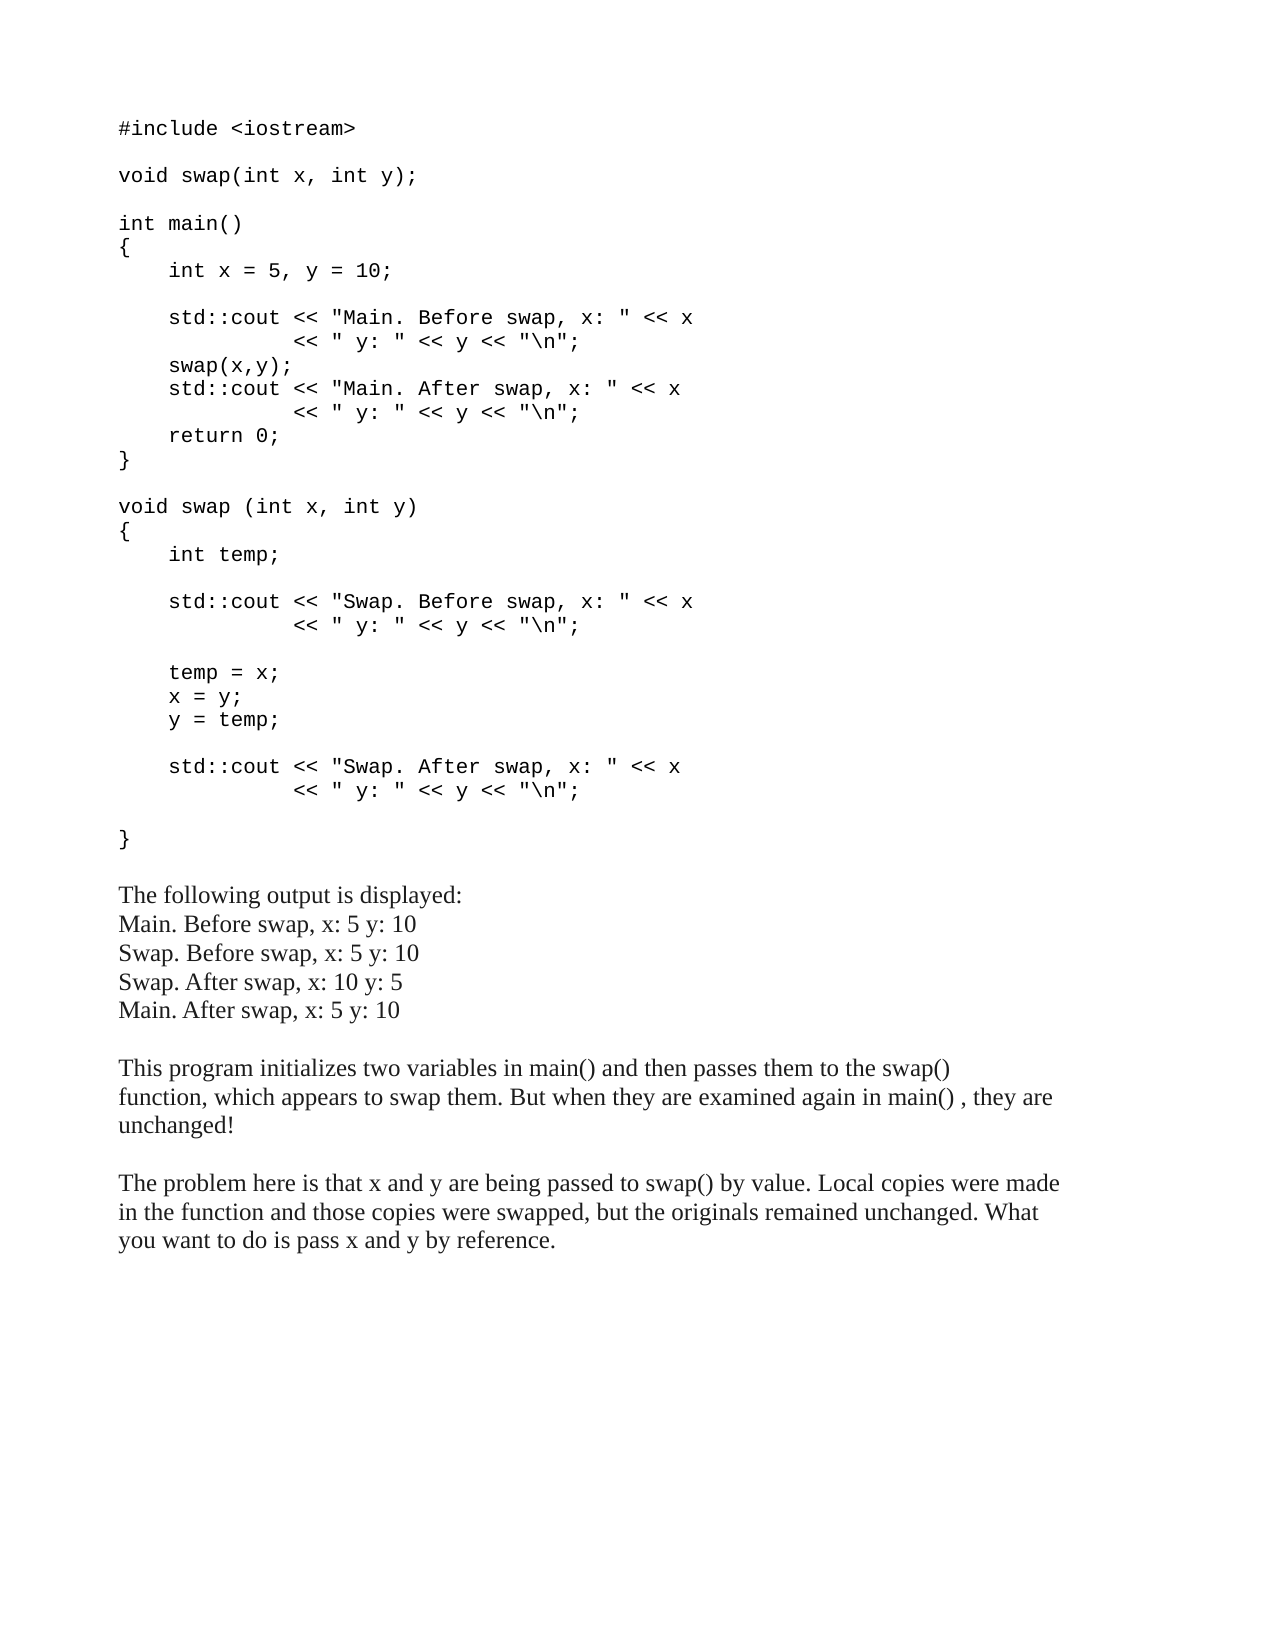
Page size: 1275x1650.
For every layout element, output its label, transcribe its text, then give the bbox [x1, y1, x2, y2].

text { [118, 520, 1157, 544]
text in the function and those copies were swapped, but the originals remained unchanged. What [118, 1197, 1157, 1226]
text temp = x; [118, 662, 1157, 686]
text return 0; [118, 426, 1157, 449]
text } [118, 827, 1157, 851]
text Main. After swap, x: 5 y: 10 [118, 996, 1157, 1024]
text << " y: " << y << "\n"; [118, 780, 1157, 804]
text void swap (int x, int y) [118, 496, 1157, 520]
text << " y: " << y << "\n"; [118, 331, 1157, 354]
text swap(x,y); [118, 354, 1157, 378]
text This program initializes two variables in main() and then passes them to the swap() [118, 1053, 1157, 1082]
text Swap. Before swap, x: 5 y: 10 [118, 938, 1157, 967]
text std::cout << "Swap. After swap, x: " << x [118, 757, 1157, 780]
text The following output is displayed: [118, 881, 1157, 909]
text int main() [118, 213, 1157, 236]
text << " y: " << y << "\n"; [118, 402, 1157, 426]
text Main. Before swap, x: 5 y: 10 [118, 909, 1157, 938]
text int x = 5, y = 10; [118, 260, 1157, 284]
text function, which appears to swap them. But when they are examined again in main() , they are [118, 1082, 1157, 1111]
text Swap. After swap, x: 10 y: 5 [118, 967, 1157, 996]
text void swap(int x, int y); [118, 165, 1157, 189]
text { [118, 236, 1157, 260]
text std::cout << "Main. After swap, x: " << x [118, 378, 1157, 402]
text std::cout << "Swap. Before swap, x: " << x [118, 591, 1157, 615]
text #include <iostream> [118, 118, 1157, 142]
text std::cout << "Main. Before swap, x: " << x [118, 307, 1157, 331]
text you want to do is pass x and y by reference. [118, 1226, 1157, 1254]
text y = temp; [118, 709, 1157, 733]
text The problem here is that x and y are being passed to swap() by value. Local copies were made [118, 1168, 1157, 1197]
text unchanged! [118, 1111, 1157, 1139]
text } [118, 449, 1157, 473]
text int temp; [118, 544, 1157, 567]
text << " y: " << y << "\n"; [118, 615, 1157, 638]
text x = y; [118, 686, 1157, 709]
